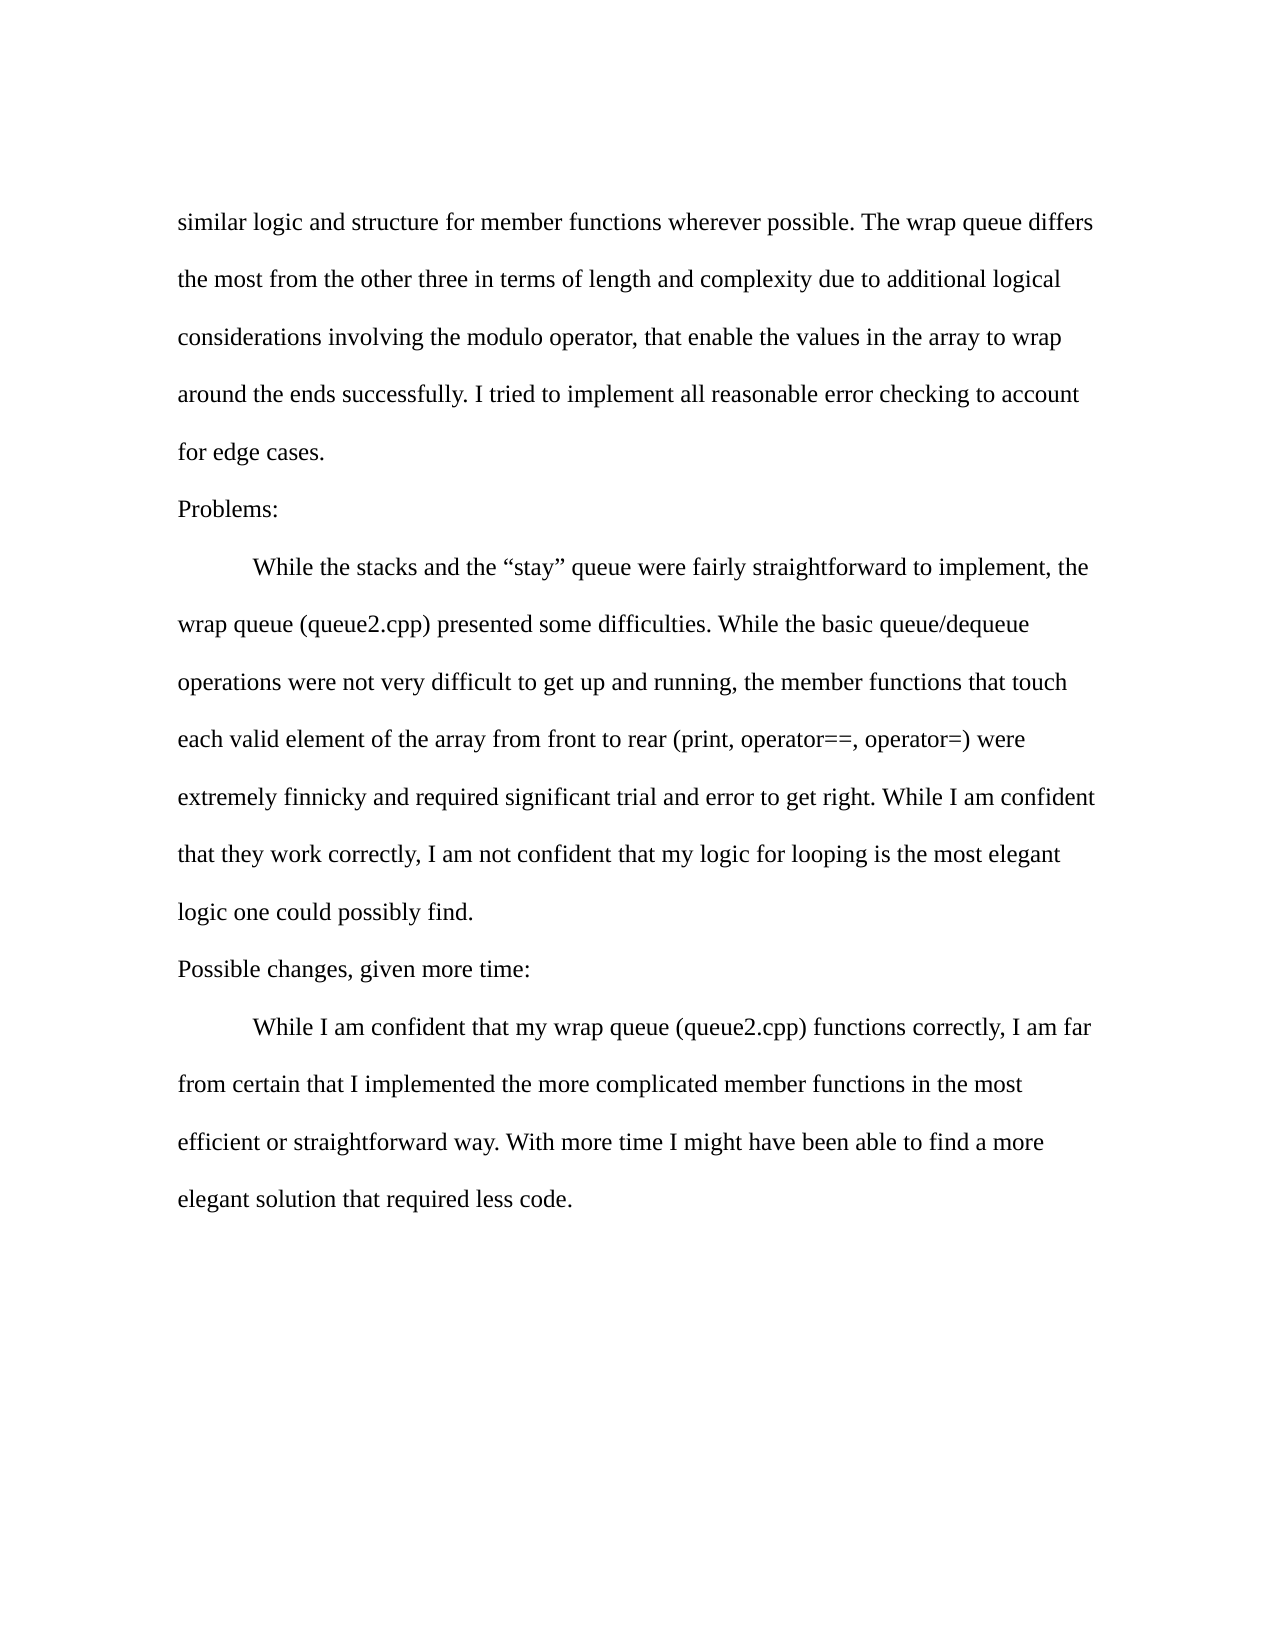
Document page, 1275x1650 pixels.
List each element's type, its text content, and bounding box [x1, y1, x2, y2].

text similar logic and structure for member functions wherever possible. The wrap queue differs the most from the other three in terms of length and complexity due to additional logical considerations involving the modulo operator, that enable the values in the array to wrap around the ends successfully. I tried to implement all reasonable error checking to account for edge cases. Problems: While the stacks and the “stay” queue were fairly straightforward to implement, the wrap queue (queue2.cpp) presented some difficulties. While the basic queue/dequeue operations were not very difficult to get up and running, the member functions that touch each valid element of the array from front to rear (print, operator==, operator=) were extremely finnicky and required significant trial and error to get right. While I am confident that they work correctly, I am not confident that my logic for looping is the most elegant logic one could possibly find. Possible changes, given more time: While I am confident that my wrap queue (queue2.cpp) functions correctly, I am far from certain that I implemented the more complicated member functions in the most efficient or straightforward way. With more time I might have been able to find a more elegant solution that required less code. [177, 207, 1098, 1213]
